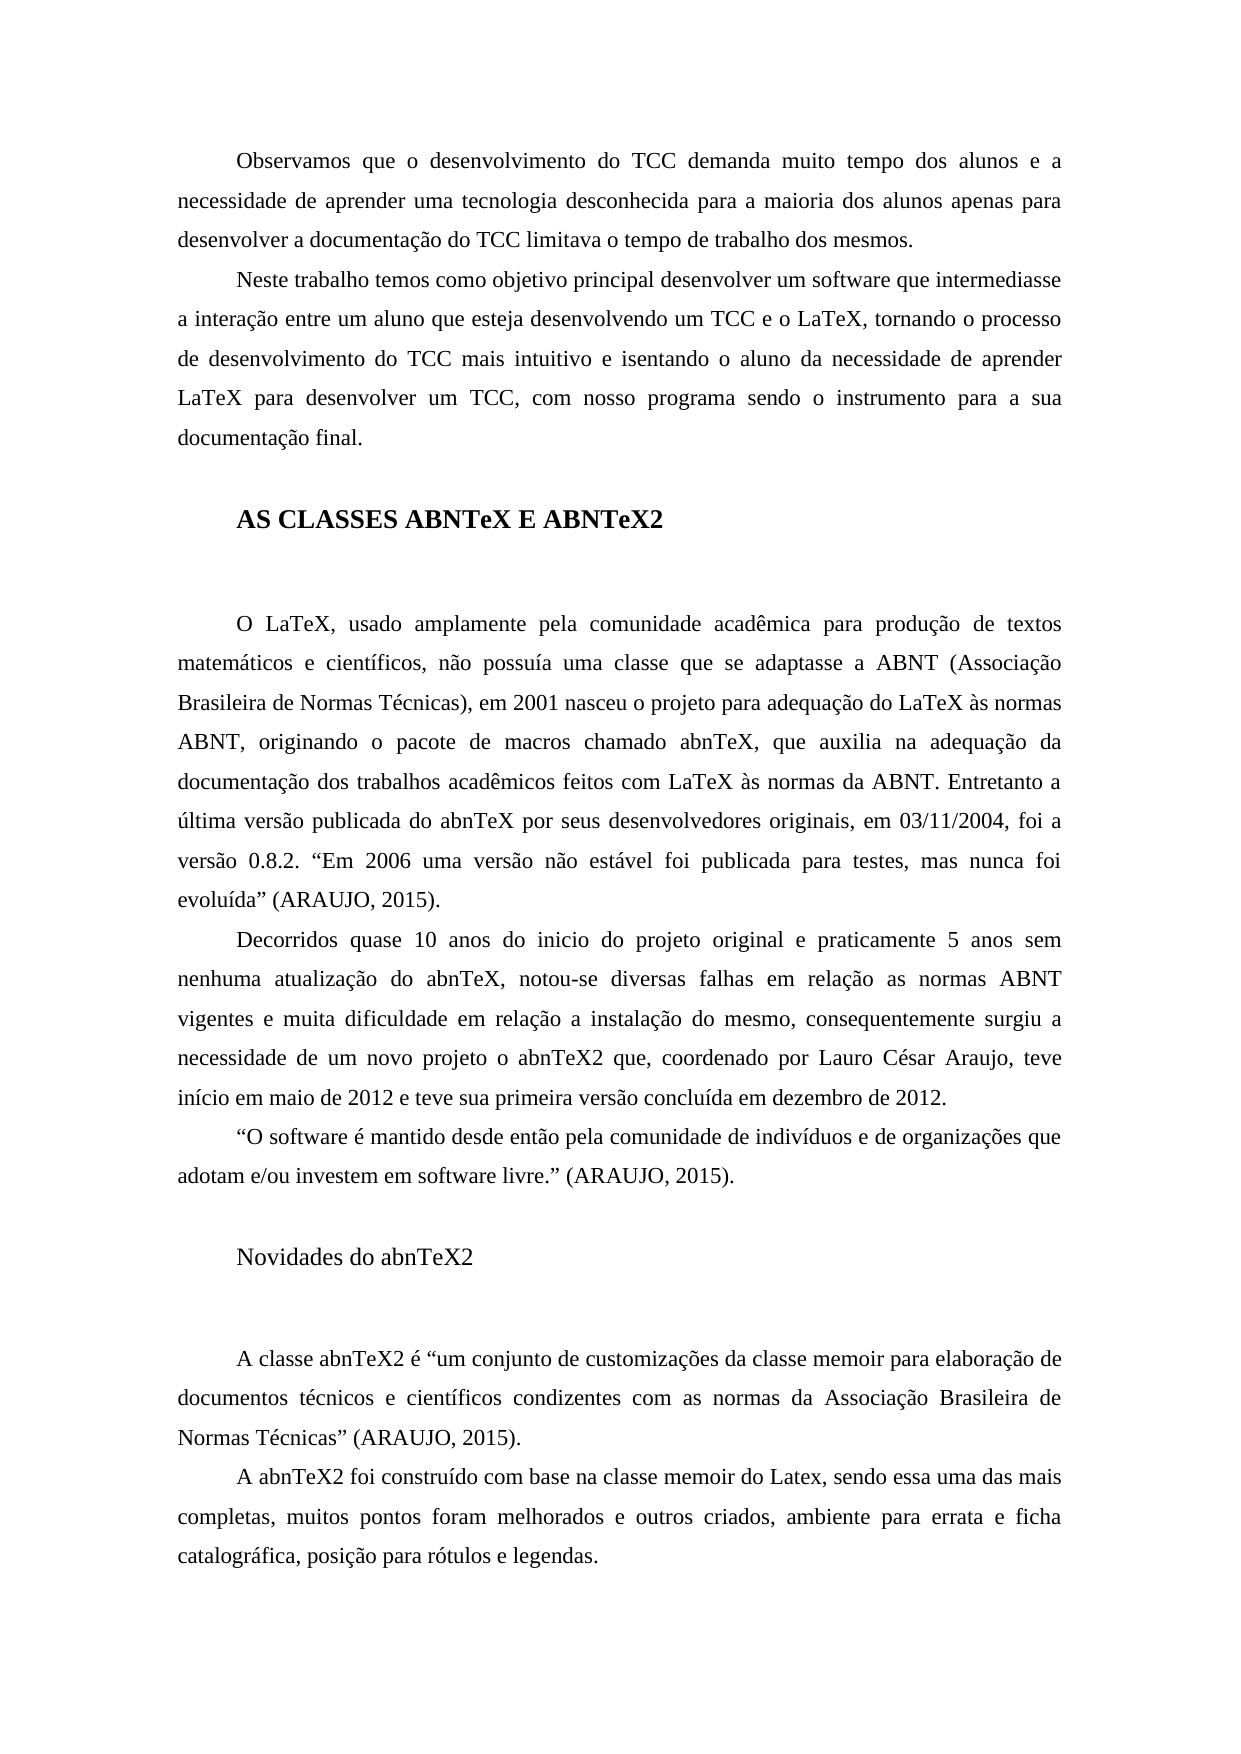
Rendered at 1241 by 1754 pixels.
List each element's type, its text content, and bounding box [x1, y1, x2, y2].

text Decorridos quase 10 anos do inicio do projeto original e praticamente 5 anos sem nenhuma atualização do abnTeX, notou-se diversas falhas em relação as normas ABNT vigentes e muita dificuldade em relação a instalação do mesmo, consequentemente surgiu a necessidade de um novo projeto o abnTeX2 que, coordenado por Lauro César Araujo, teve início em maio de 2012 e teve sua primeira versão concluída em dezembro de 2012. [177, 926, 1063, 1110]
subtitle Novidades do abnTeX2 [177, 1242, 1063, 1270]
text O LaTeX, usado amplamente pela comunidade acadêmica para produção de textos matemáticos e científicos, não possuía uma classe que se adaptasse a ABNT (Associação Brasileira de Normas Técnicas), em 2001 nasceu o projeto para adequação do LaTeX às normas ABNT, originando o pacote de macros chamado abnTeX, que auxilia na adequação da documentação dos trabalhos acadêmicos feitos com LaTeX às normas da ABNT. Entretanto a última versão publicada do abnTeX por seus desenvolvedores originais, em 03/11/2004, foi a versão 0.8.2. “Em 2006 uma versão não estável foi publicada para testes, mas nunca foi evoluída” (ARAUJO, 2015). [177, 610, 1063, 913]
text Observamos que o desenvolvimento do TCC demanda muito tempo dos alunos e a necessidade de aprender uma tecnologia desconhecida para a maioria dos alunos apenas para desenvolver a documentação do TCC limitava o tempo de trabalho dos mesmos. [177, 148, 1063, 253]
text “O software é mantido desde então pela comunidade de indivíduos e de organizações que adotam e/ou investem em software livre.” (ARAUJO, 2015). [177, 1123, 1063, 1189]
text Neste trabalho temos como objetivo principal desenvolver um software que intermediasse a interação entre um aluno que esteja desenvolvendo um TCC e o LaTeX, tornando o processo de desenvolvimento do TCC mais intuitivo e isentando o aluno da necessidade de aprender LaTeX para desenvolver um TCC, com nosso programa sendo o instrumento para a sua documentação final. [177, 266, 1063, 450]
text A classe abnTeX2 é “um conjunto de customizações da classe memoir para elaboração de documentos técnicos e científicos condizentes com as normas da Associação Brasileira de Normas Técnicas” (ARAUJO, 2015). [177, 1345, 1063, 1450]
subtitle AS CLASSES ABNTeX E ABNTeX2 [177, 503, 1063, 534]
text A abnTeX2 foi construído com base na classe memoir do Latex, sendo essa uma das mais completas, muitos pontos foram melhorados e outros criados, ambiente para errata e ficha catalográfica, posição para rótulos e legendas. [177, 1463, 1063, 1569]
